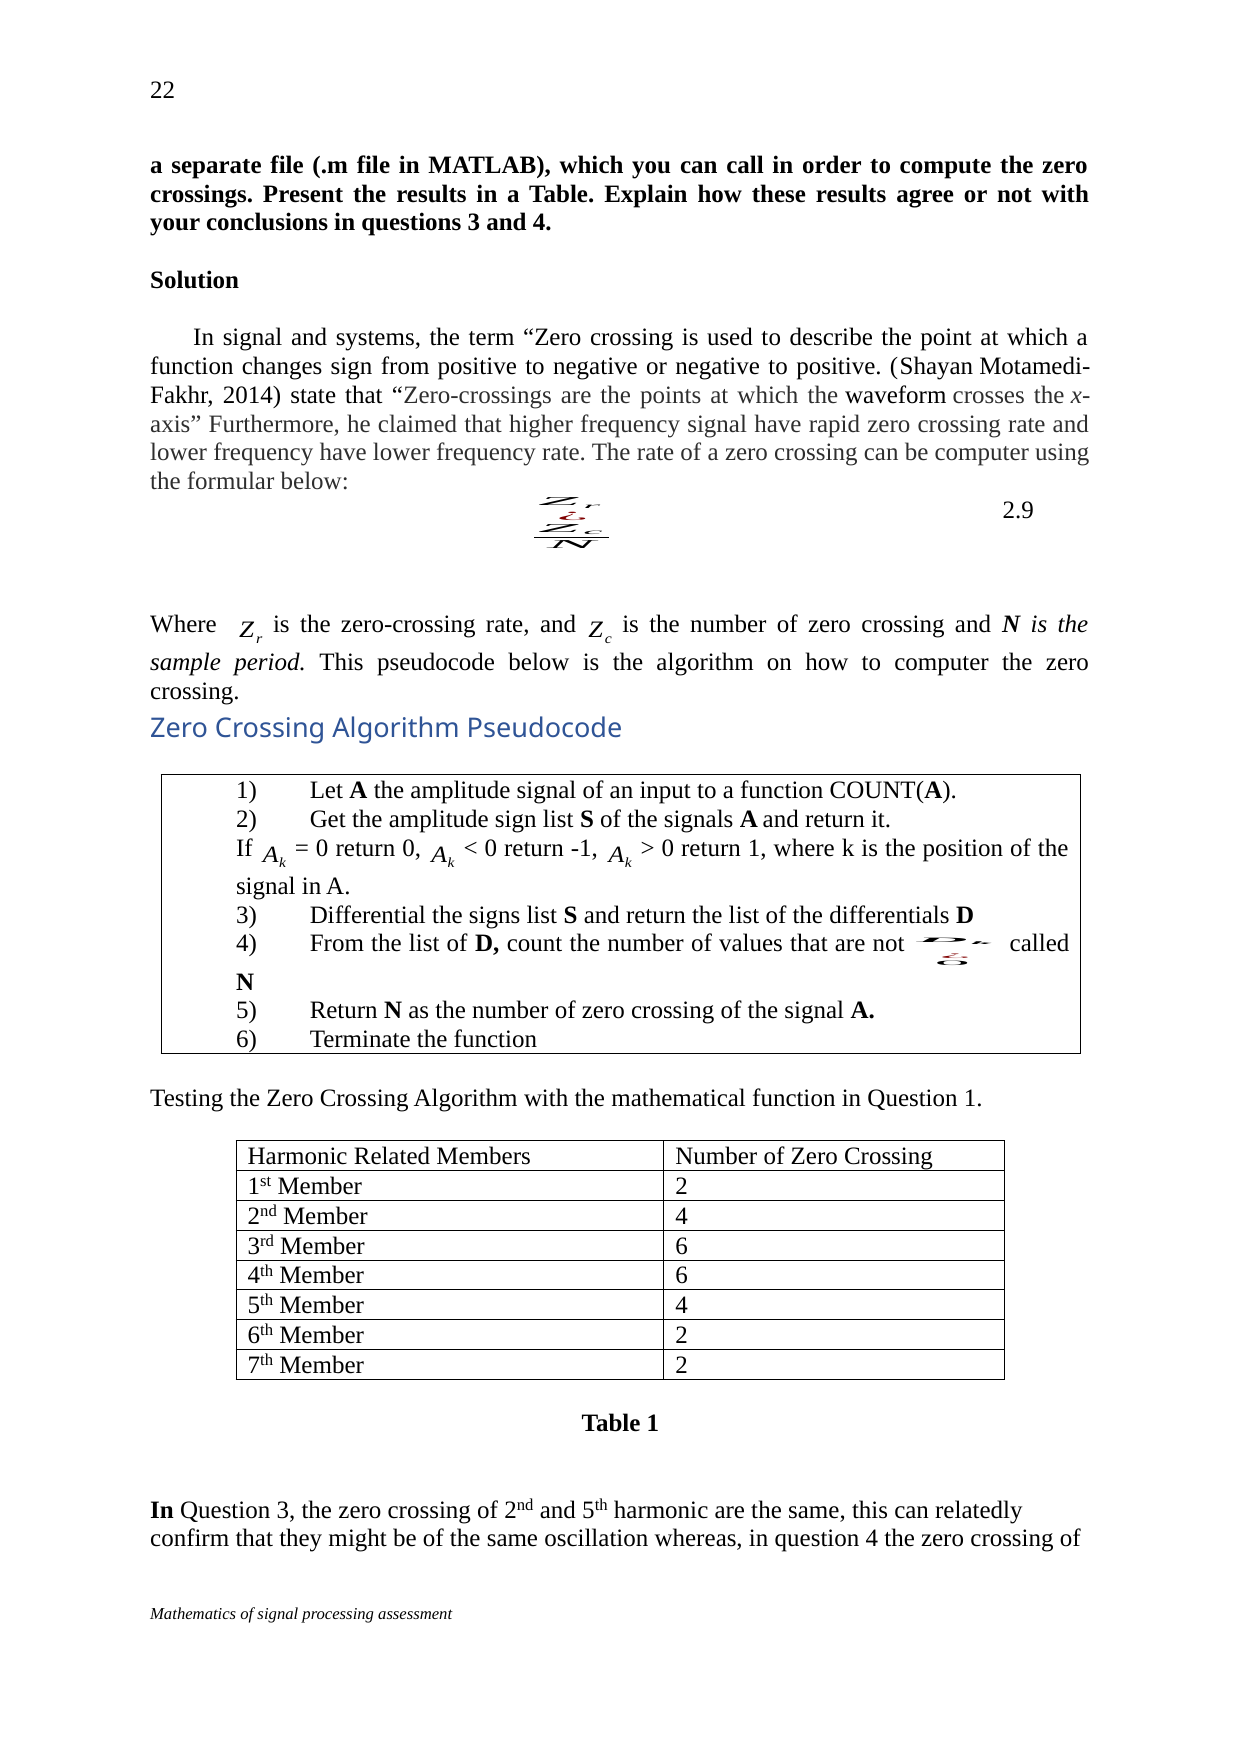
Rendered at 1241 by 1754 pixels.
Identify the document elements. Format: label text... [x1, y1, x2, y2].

subtitle Zero Crossing Algorithm Pseudocode [150, 709, 1090, 746]
table_header 2.9 [991, 495, 1063, 551]
table_header Number of Zero Crossing [664, 1141, 1004, 1170]
text Testing the Zero Crossing Algorithm with the mathematical function in Question 1. [150, 1083, 1090, 1112]
table_cell 6 [664, 1261, 1004, 1289]
table_cell 4th Member [237, 1261, 663, 1289]
text In signal and systems, the term “Zero crossing is used to describe the point at which a function changes sign from positive to negative or negative to positive. (Shayan Motamedi-Fakhr, 2014) state that “Zero-crossings are the points at which the waveform crosses the x-axis” Furthermore, he claimed that higher frequency signal have rapid zero crossing rate and lower frequency have lower frequency rate. The rate of a zero crossing can be computer using the formular below: [150, 322, 1090, 495]
table_cell 4 [664, 1201, 1004, 1230]
table_cell 5th Member [237, 1290, 663, 1319]
table_cell 2 [664, 1350, 1004, 1379]
table_cell 6 [664, 1231, 1004, 1259]
table_cell 2 [664, 1171, 1004, 1200]
table_cell 2nd Member [237, 1201, 663, 1230]
text Where is the zero-crossing rate, and is the number of zero crossing and N is the sample period. This pseudocode below is the algorithm on how to computer the zero crossing. [150, 609, 1090, 704]
text Solution [150, 265, 1090, 294]
table_header [150, 495, 991, 551]
table_cell 3rd Member [237, 1231, 663, 1259]
table_cell 7th Member [237, 1350, 663, 1379]
table_header Let A the amplitude signal of an input to a function COUNT(A). Get the amplitude sign list S of the signals A and return it. If = 0 return 0, < 0 return -1, > 0 return 1, where k is the position of the signal in A. Differential the signs list S and return the list of the differentials D From the list of D, count the number of values that are not called N Return N as the number of zero crossing of the signal A. Terminate the function [162, 775, 1080, 1053]
text In Question 3, the zero crossing of 2nd and 5th harmonic are the same, this can relatedly confirm that they might be of the same oscillation whereas, in question 4 the zero crossing of [150, 1495, 1090, 1552]
text a separate file (.m file in MATLAB), which you can call in order to compute the zero crossings. Present the results in a Table. Explain how these results agree or not with your conclusions in questions 3 and 4. [150, 150, 1090, 236]
table_cell 6th Member [237, 1320, 663, 1349]
text Table 1 [150, 1408, 1090, 1437]
table_cell 4 [664, 1290, 1004, 1319]
table_cell 1st Member [237, 1171, 663, 1200]
table_header Harmonic Related Members [237, 1141, 663, 1170]
table_cell 2 [664, 1320, 1004, 1349]
